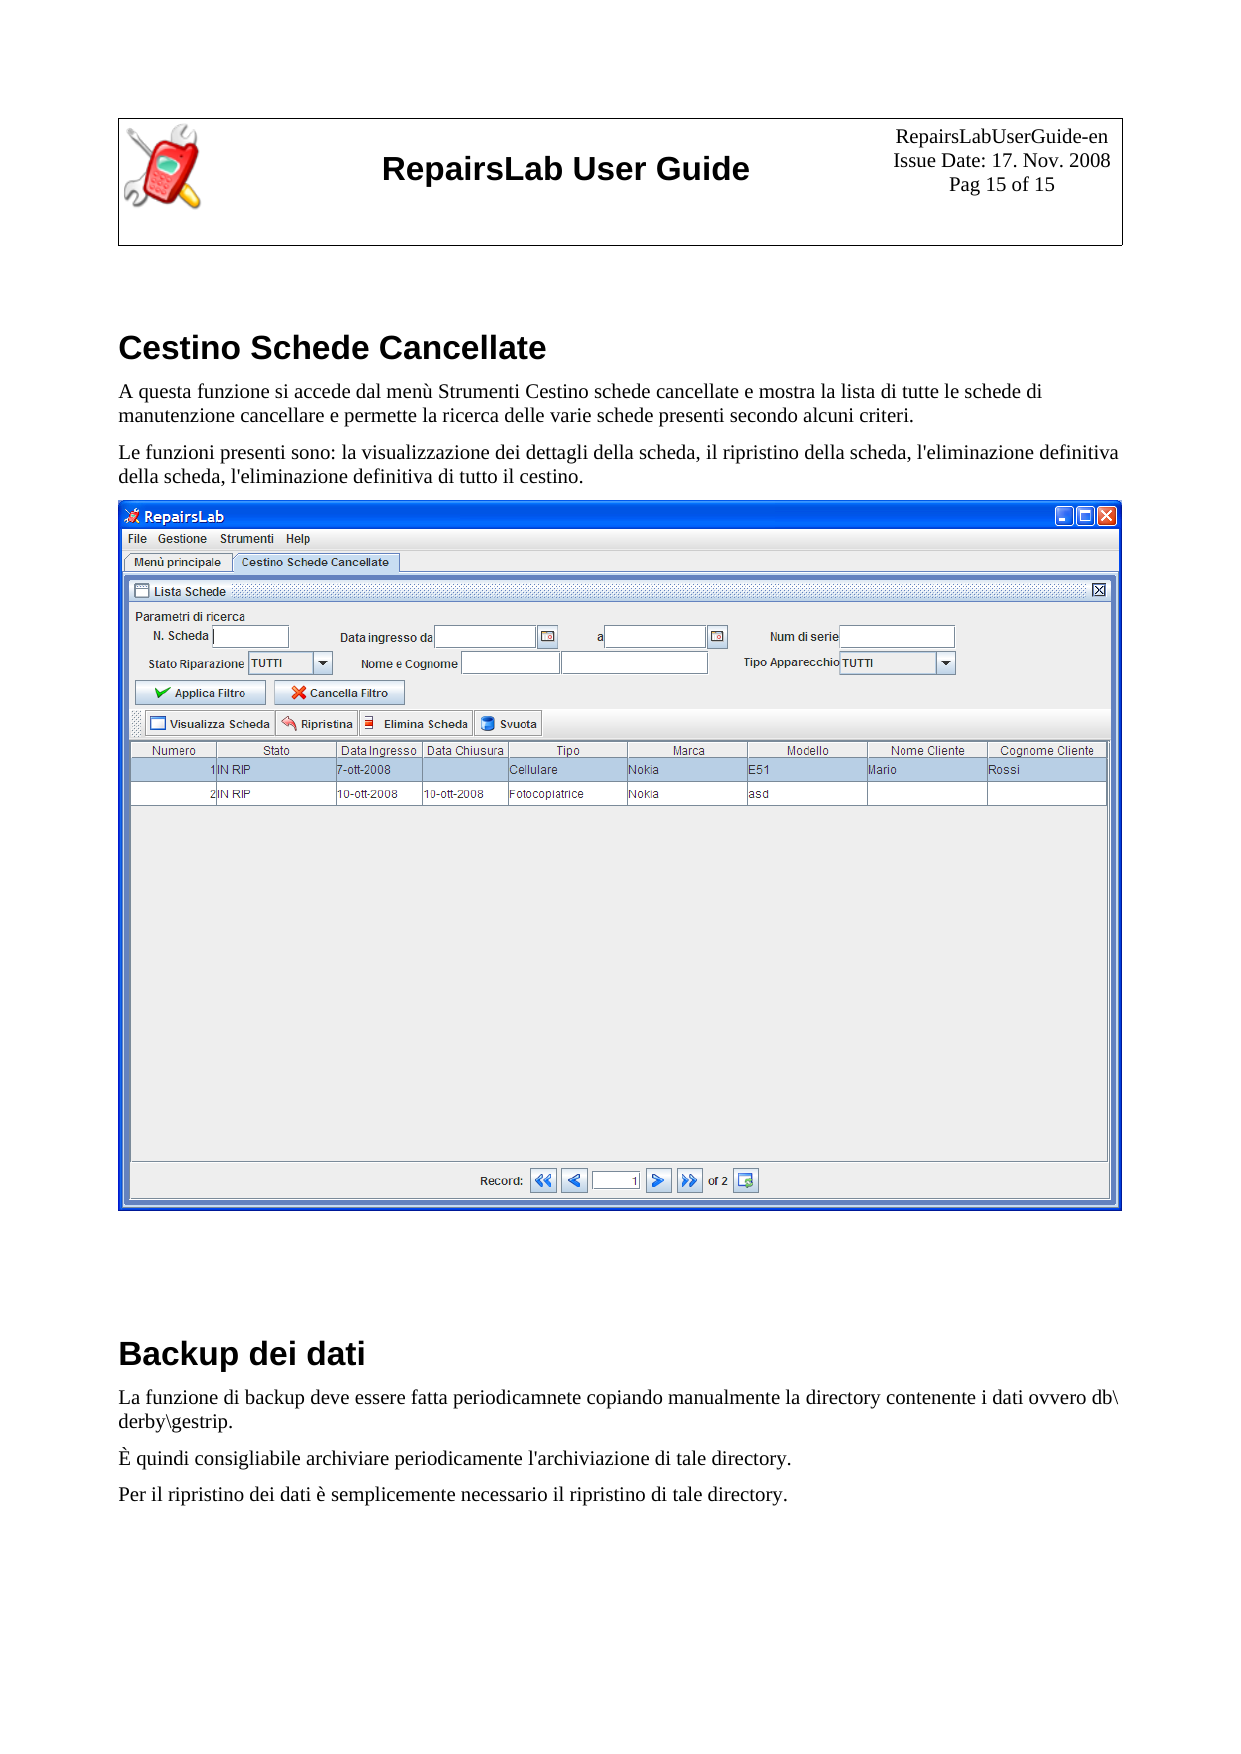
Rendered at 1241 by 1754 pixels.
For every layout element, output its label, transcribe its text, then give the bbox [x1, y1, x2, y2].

text Le funzioni presenti sono: la visualizzazione dei dettagli della scheda, il ripristino della scheda, l'eliminazione definitiva della scheda, l'eliminazione definitiva di tutto il cestino. [118, 440, 1122, 488]
text La funzione di backup deve essere fatta periodicamnete copiando manualmente la directory contenente i dati ovvero db\derby\gestrip. [118, 1385, 1122, 1433]
picture [118, 500, 1122, 1211]
subtitle Backup dei dati [118, 1334, 1122, 1372]
text Per il ripristino dei dati è semplicemente necessario il ripristino di tale directory. [118, 1482, 1122, 1506]
text È quindi consigliabile archiviare periodicamente l'archiviazione di tale directory. [118, 1446, 1122, 1469]
subtitle Cestino Schede Cancellate [118, 328, 1122, 367]
text A questa funzione si accede dal menù Strumenti Cestino schede cancellate e mostra la lista di tutte le schede di manutenzione cancellare e permette la ricerca delle varie schede presenti secondo alcuni criteri. [118, 379, 1122, 427]
picture [123, 123, 202, 211]
